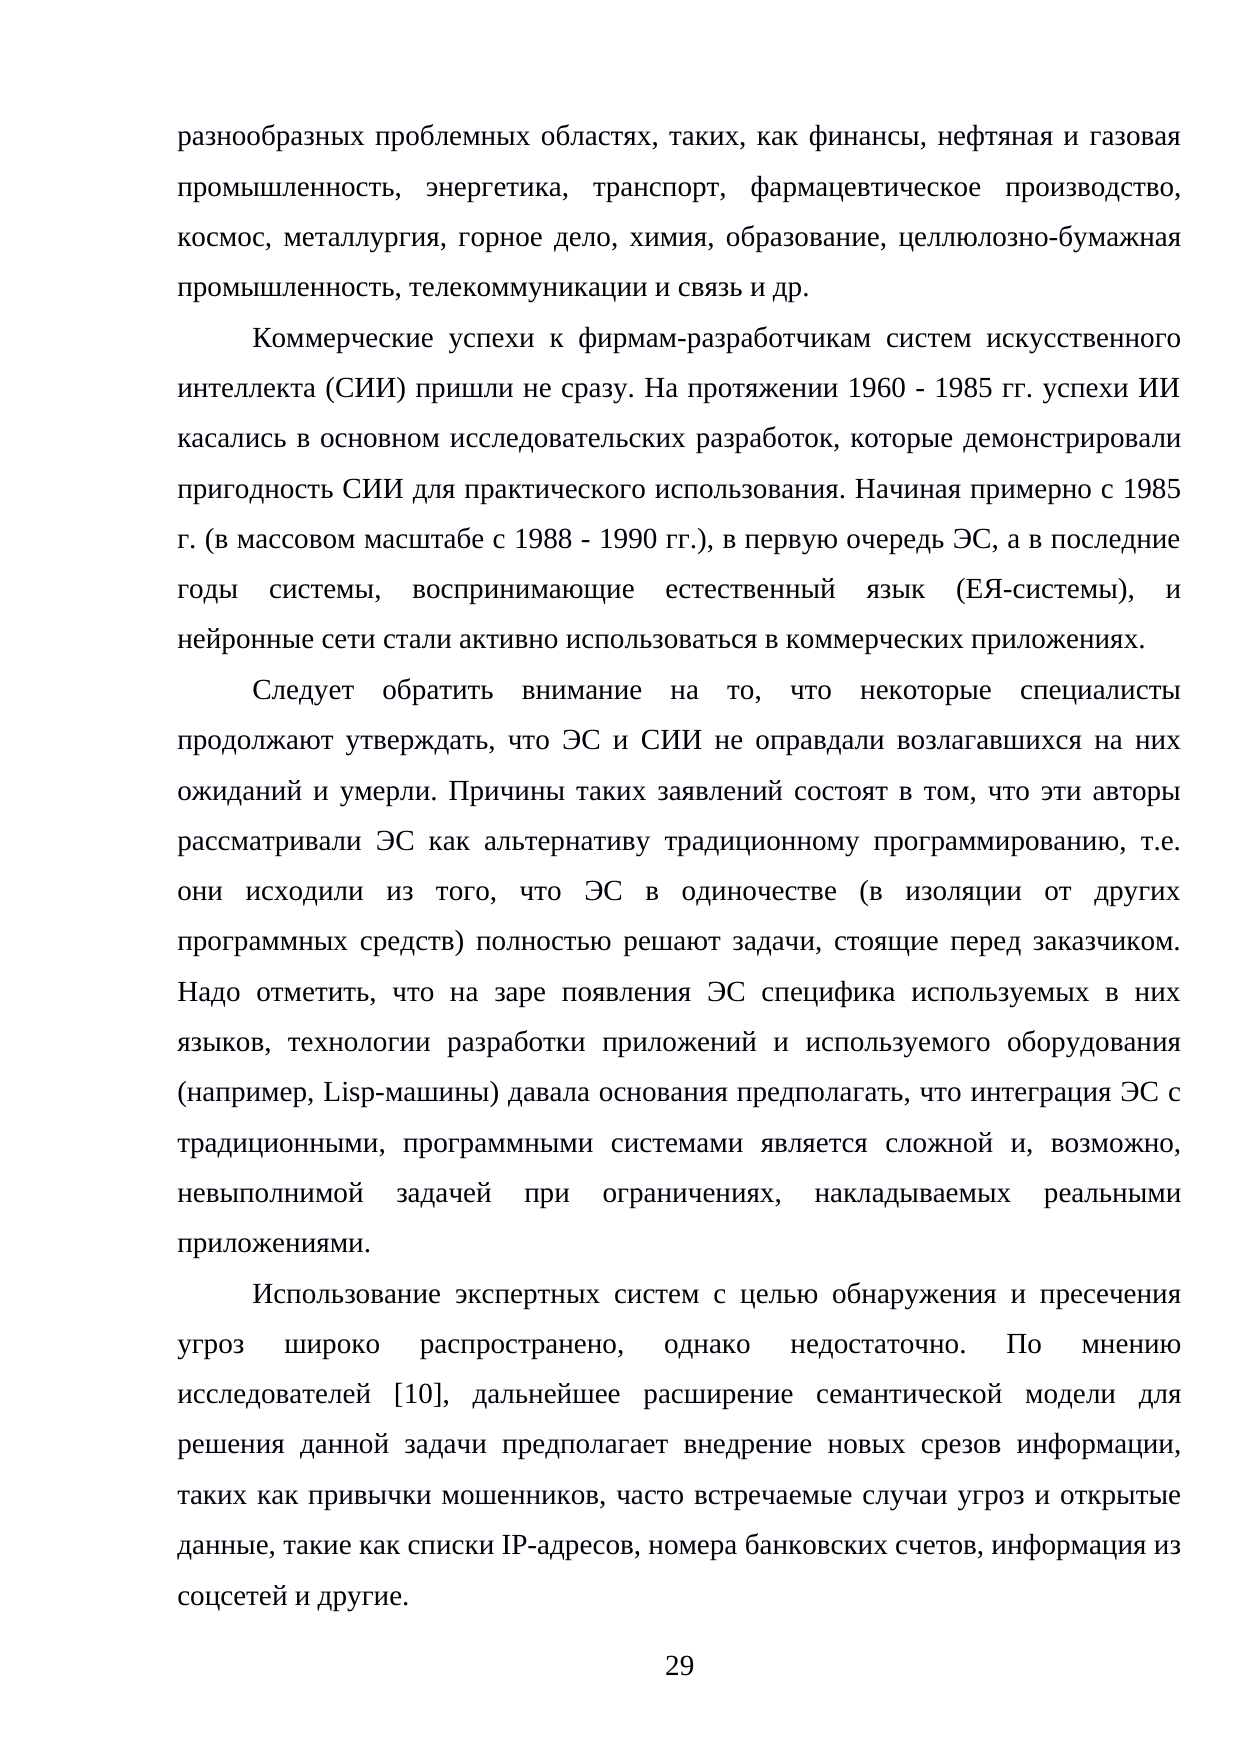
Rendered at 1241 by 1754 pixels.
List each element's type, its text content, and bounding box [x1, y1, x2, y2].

text Следует обратить внимание на то, что некоторые специалисты продолжают утверждать, что ЭС и СИИ не оправдали возлагавшихся на них ожиданий и умерли. Причины таких заявлений состоят в том, что эти авторы рассматривали ЭС как альтернативу традиционному программированию, т.е. они исходили из того, что ЭС в одиночестве (в изоляции от других программных средств) полностью решают задачи, стоящие перед заказчиком. Надо отметить, что на заре появления ЭС специфика используемых в них языков, технологии разработки приложений и используемого оборудования (например, Lisp-машины) давала основания предполагать, что интеграция ЭС с традиционными, программными системами является сложной и, возможно, невыполнимой задачей при ограничениях, накладываемых реальными приложениями. [177, 672, 1182, 1259]
text Коммерческие успехи к фирмам-разработчикам систем искусственного интеллекта (СИИ) пришли не сразу. На протяжении 1960 - 1985 гг. успехи ИИ касались в основном исследовательских разработок, которые демонстрировали пригодность СИИ для практического использования. Начиная примерно с 1985 г. (в массовом масштабе с 1988 - 1990 гг.), в первую очередь ЭС, а в последние годы системы, воспринимающие естественный язык (ЕЯ-системы), и нейронные сети стали активно использоваться в коммерческих приложениях. [177, 320, 1182, 655]
text Использование экспертных систем с целью обнаружения и пресечения угроз широко распространено, однако недостаточно. По мнению исследователей [10], дальнейшее расширение семантической модели для решения данной задачи предполагает внедрение новых срезов информации, таких как привычки мошенников, часто встречаемые случаи угроз и открытые данные, такие как списки IP-адресов, номера банковских счетов, информация из соцсетей и другие. [177, 1276, 1182, 1611]
text разнообразных проблемных областях, таких, как финансы, нефтяная и газовая промышленность, энергетика, транспорт, фармацевтическое производство, космос, металлургия, горное дело, химия, образование, целлюлозно-бумажная промышленность, телекоммуникации и связь и др. [177, 118, 1182, 303]
